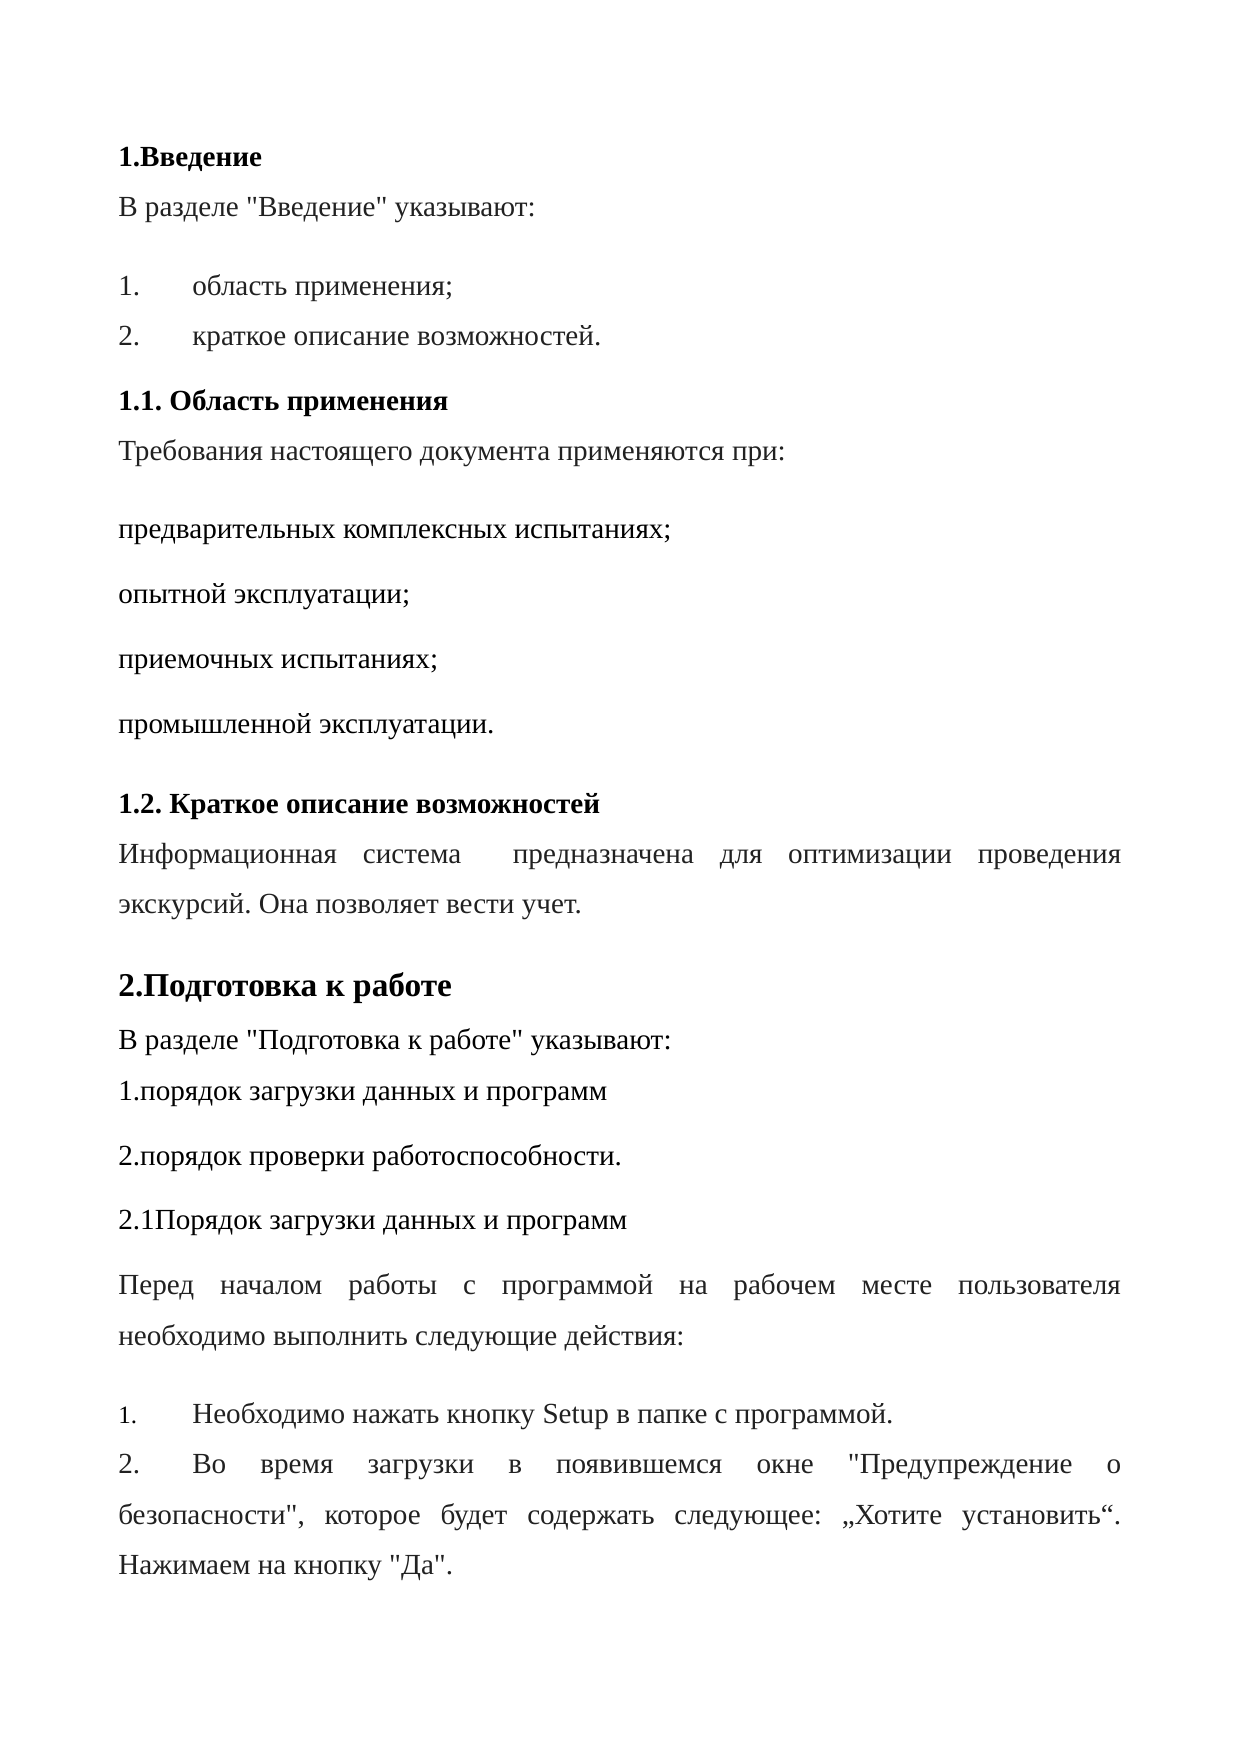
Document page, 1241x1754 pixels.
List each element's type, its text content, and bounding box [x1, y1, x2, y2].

subtitle 1.1. Область применения [118, 383, 1122, 416]
text Информационная система предназначена для оптимизации проведения экскурсий. Она позволяет вести учет. [118, 836, 1122, 920]
list Во время загрузки в появившемся окне "Предупреждение о безопасности", которое будет содержать следующее: „Хотите установить“. Нажимаем на кнопку "Да". [118, 1446, 1122, 1581]
text 2.Подготовка к работе [118, 965, 1122, 1003]
subtitle 1.2. Краткое описание возможностей [118, 786, 1122, 819]
text промышленной эксплуатации. [118, 706, 1122, 740]
list краткое описание возможностей. [118, 318, 1122, 352]
list Необходимо нажать кнопку Setup в папке с программой. [118, 1396, 1122, 1430]
text приемочных испытаниях; [118, 641, 1122, 675]
text Требования настоящего документа применяются при: [118, 433, 1122, 467]
text предварительных комплексных испытаниях; [118, 512, 1122, 545]
subtitle 1.Введение [118, 139, 1122, 172]
text 2.порядок проверки работоспособности. [118, 1138, 1122, 1171]
list область применения; [118, 268, 1122, 301]
text опытной эксплуатации; [118, 577, 1122, 610]
text В разделе "Введение" указывают: [118, 189, 1122, 223]
text 1.порядок загрузки данных и программ [118, 1073, 1122, 1106]
text Перед началом работы с программой на рабочем месте пользователя необходимо выполнить следующие действия: [118, 1267, 1122, 1351]
text В разделе "Подготовка к работе" указывают: [118, 1022, 1122, 1056]
text 2.1Порядок загрузки данных и программ [118, 1202, 1122, 1236]
